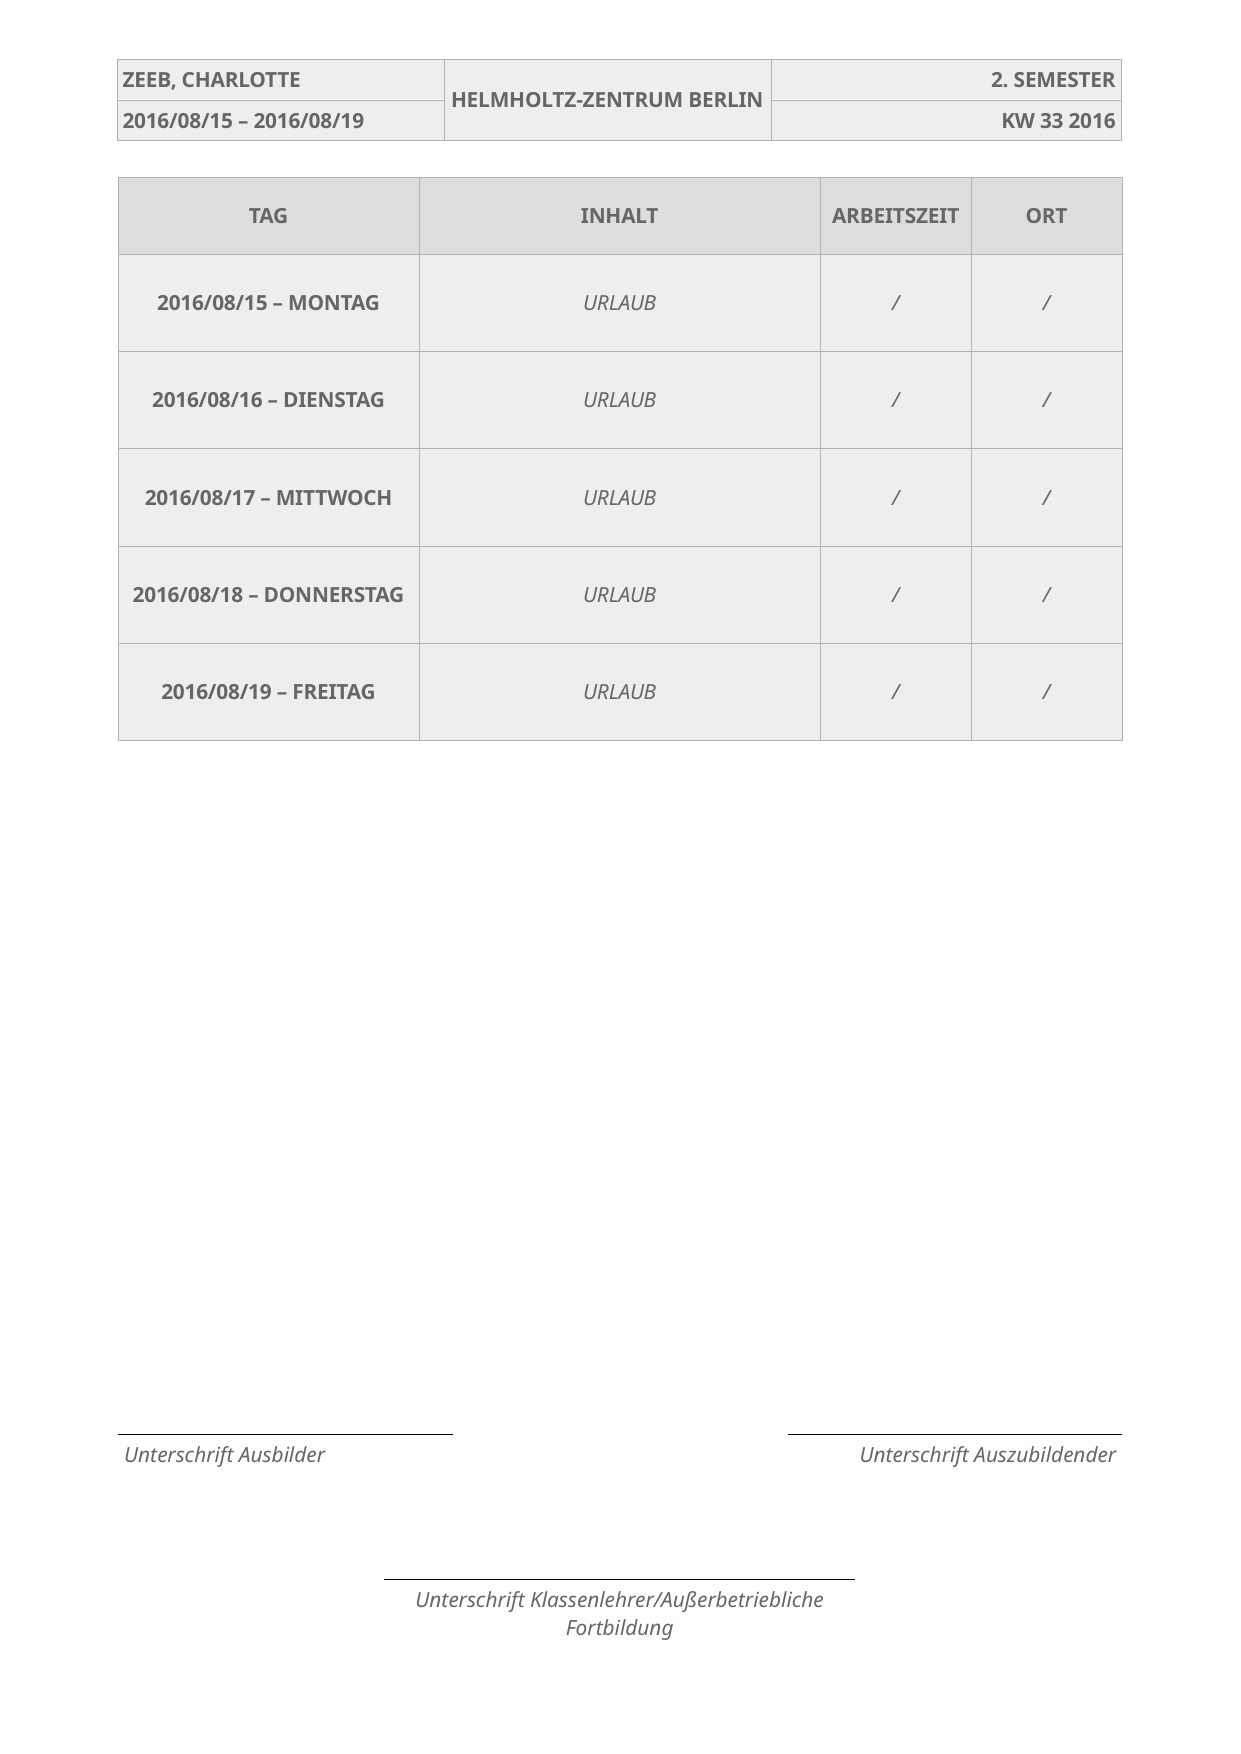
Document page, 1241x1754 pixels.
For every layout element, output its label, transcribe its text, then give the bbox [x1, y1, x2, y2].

table_cell / [972, 449, 1122, 546]
table_cell URLAUB [420, 449, 820, 546]
table_cell / [972, 644, 1122, 740]
table_cell 2016/08/15 – MONTAG [119, 255, 419, 351]
table_header INHALT [420, 178, 820, 254]
table_cell / [821, 352, 971, 448]
table_cell URLAUB [420, 644, 820, 740]
table_cell / [972, 352, 1122, 448]
table_cell URLAUB [420, 352, 820, 448]
table_cell / [972, 547, 1122, 643]
table_cell URLAUB [420, 255, 820, 351]
table_cell / [821, 449, 971, 546]
table_cell 2016/08/18 – DONNERSTAG [119, 547, 419, 643]
table_cell 2016/08/17 – MITTWOCH [119, 449, 419, 546]
table_cell 2016/08/16 – DIENSTAG [119, 352, 419, 448]
table_cell URLAUB [420, 547, 820, 643]
table_cell / [821, 255, 971, 351]
table_cell 2016/08/19 – FREITAG [119, 644, 419, 740]
table_header ORT [972, 178, 1122, 254]
table_cell / [821, 547, 971, 643]
table_header ARBEITSZEIT [821, 178, 971, 254]
table_cell / [972, 255, 1122, 351]
table_header TAG [119, 178, 419, 254]
table_cell / [821, 644, 971, 740]
